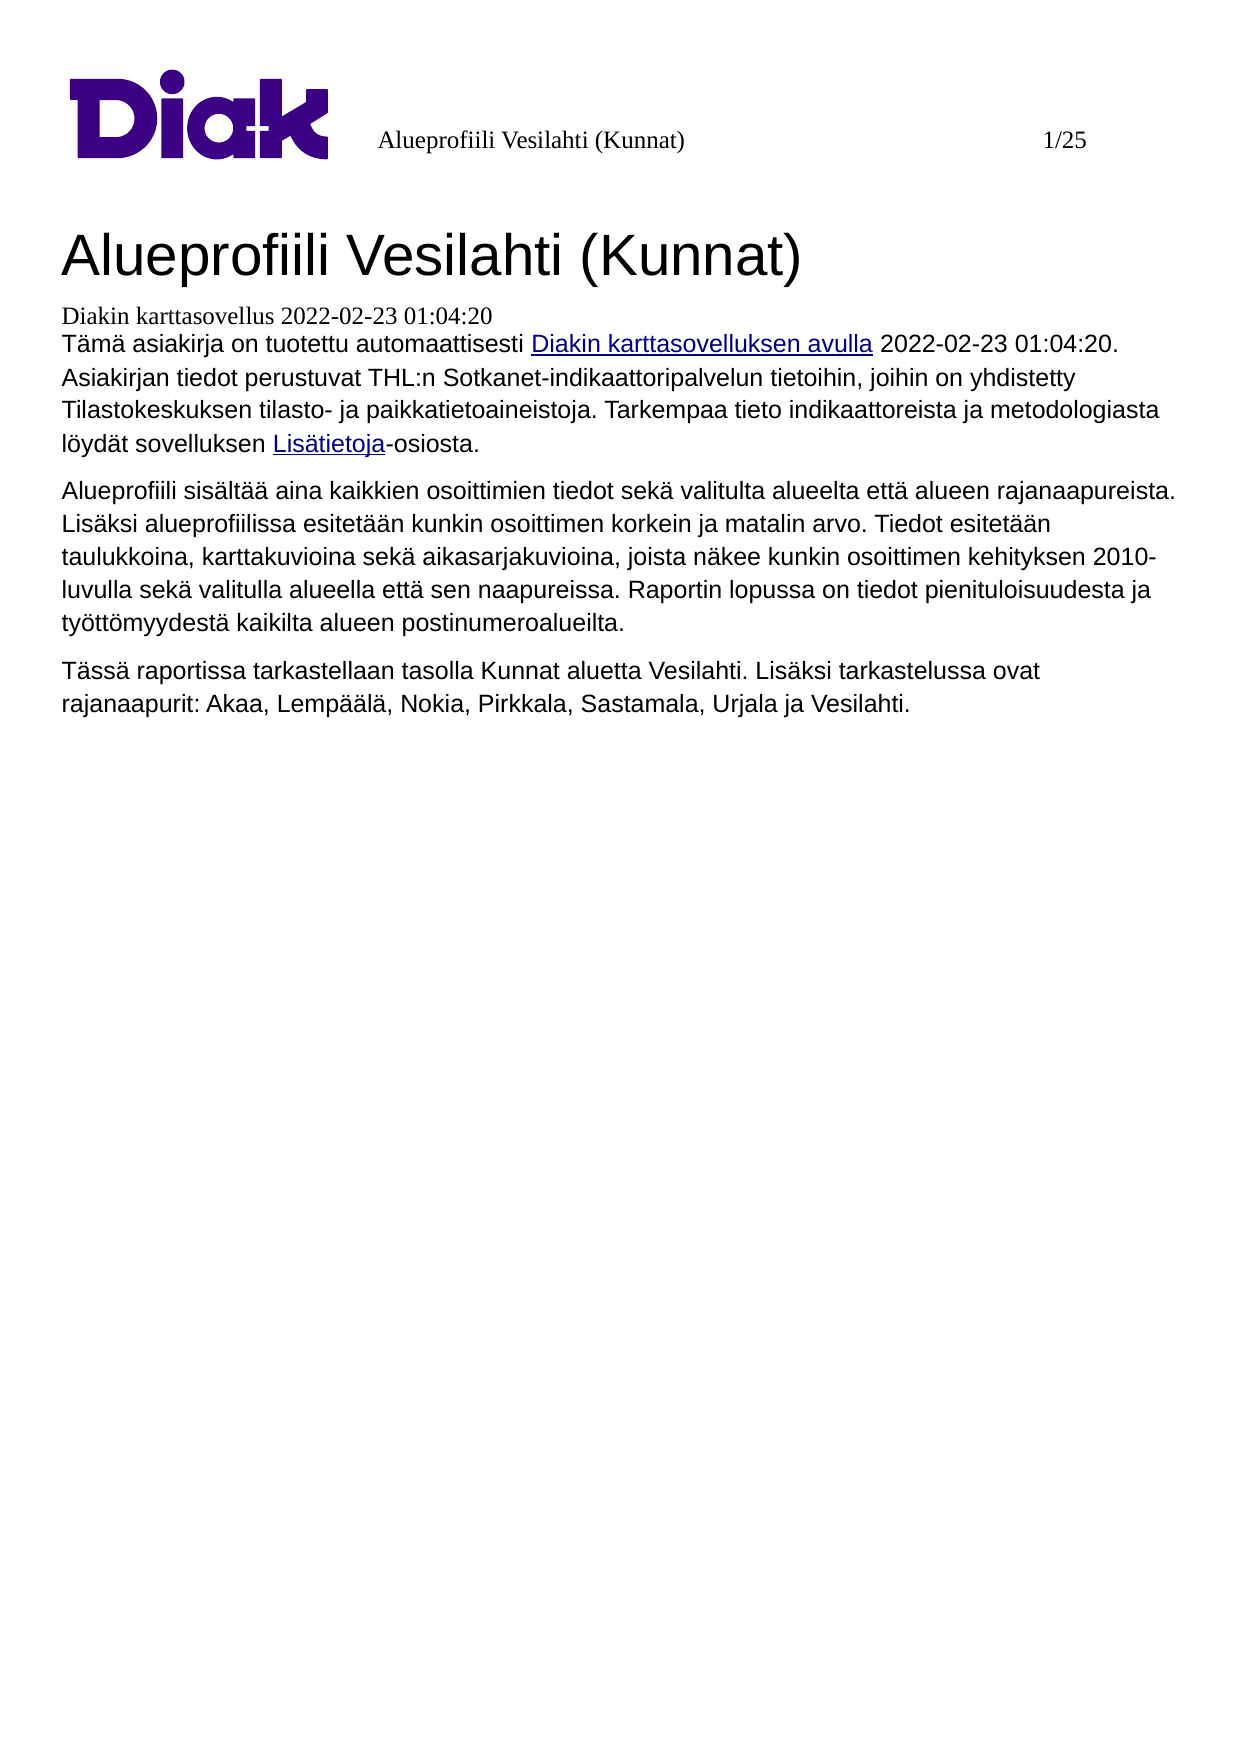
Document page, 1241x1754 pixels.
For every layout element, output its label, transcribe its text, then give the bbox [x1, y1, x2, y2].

text Tässä raportissa tarkastellaan tasolla Kunnat aluetta Vesilahti. Lisäksi tarkastelussa ovat rajanaapurit: Akaa, Lempäälä, Nokia, Pirkkala, Sastamala, Urjala ja Vesilahti. [61, 656, 1179, 718]
text Tämä asiakirja on tuotettu automaattisesti Diakin karttasovelluksen avulla 2022-02-23 01:04:20. Asiakirjan tiedot perustuvat THL:n Sotkanet-indikaattoripalvelun tietoihin, joihin on yhdistetty Tilastokeskuksen tilasto- ja paikkatietoaineistoja. Tarkempaa tieto indikaattoreista ja metodologiasta löydät sovelluksen Lisätietoja-osiosta. [61, 329, 1179, 457]
title Alueprofiili Vesilahti (Kunnat) [61, 221, 1179, 288]
text Alueprofiili sisältää aina kaikkien osoittimien tiedot sekä valitulta alueelta että alueen rajanaapureista. Lisäksi alueprofiilissa esitetään kunkin osoittimen korkein ja matalin arvo. Tiedot esitetään taulukkoina, karttakuvioina sekä aikasarjakuvioina, joista näkee kunkin osoittimen kehityksen 2010-luvulla sekä valitulla alueella että sen naapureissa. Raportin lopussa on tiedot pienituloisuudesta ja työttömyydestä kaikilta alueen postinumeroalueilta. [61, 476, 1179, 637]
text Diakin karttasovellus 2022-02-23 01:04:20 [61, 301, 1179, 329]
